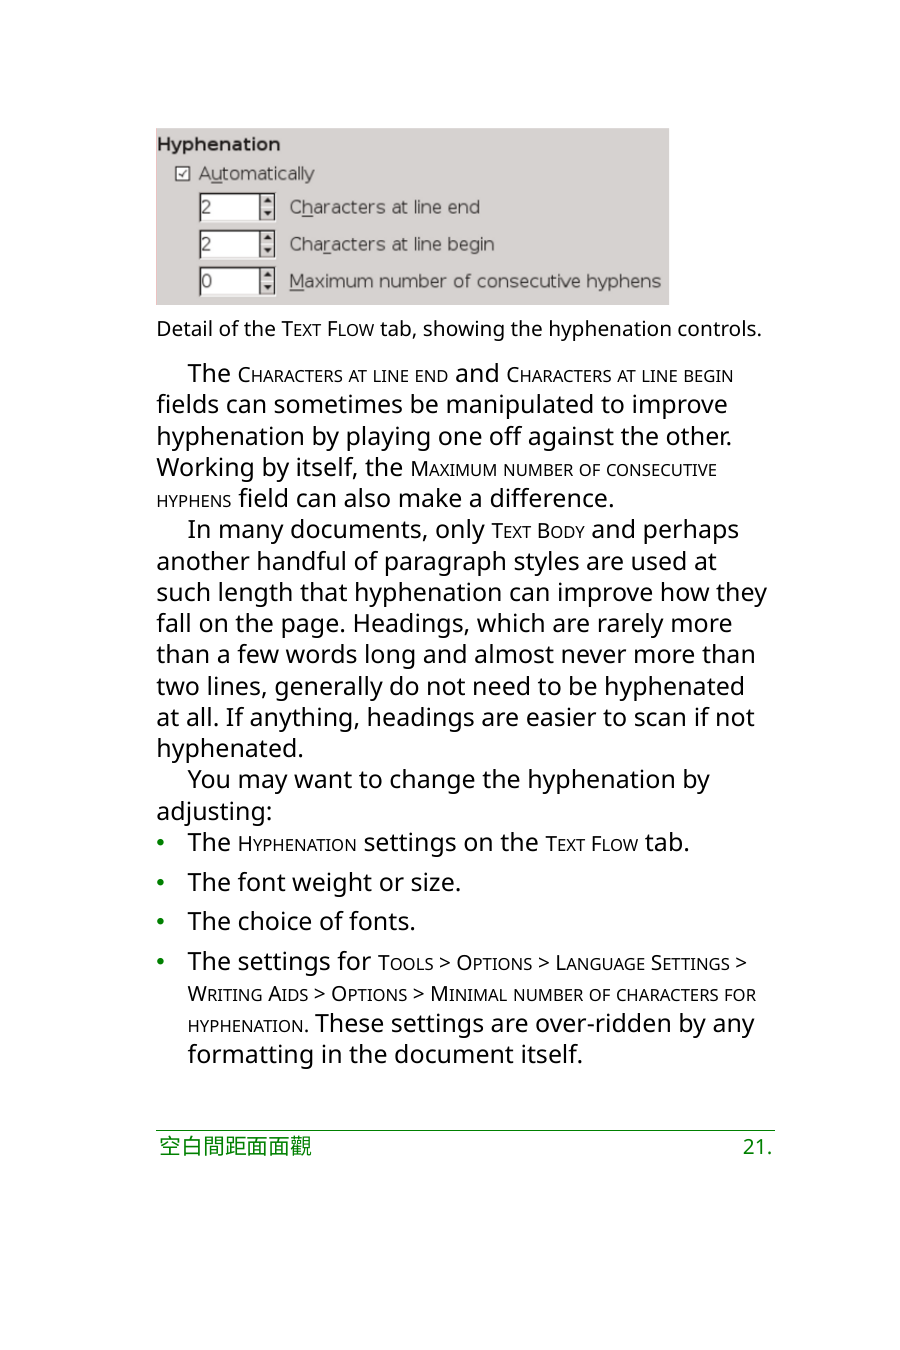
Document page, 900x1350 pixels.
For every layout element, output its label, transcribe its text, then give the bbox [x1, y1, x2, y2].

table_header [156, 125, 775, 307]
list The font weight or size. [156, 866, 775, 897]
text The Characters at line end and Characters at line begin fields can sometimes be manipulated to improve hyphenation by playing one off against the other. Working by itself, the Maximum number of consecutive hyphens field can also make a difference. [156, 358, 775, 514]
table_cell Detail of the Text Flow tab, showing the hyphenation controls. [156, 307, 775, 342]
picture [156, 125, 670, 305]
list The choice of fonts. [156, 906, 775, 937]
list The settings for Tools > Options > Language Settings > Writing Aids > Options > Minimal number of characters for hyphenation. These settings are over-ridden by any formatting in the document itself. [156, 945, 775, 1070]
text In many documents, only Text Body and perhaps another handful of paragraph styles are used at such length that hyphenation can improve how they fall on the page. Headings, which are rarely more than a few words long and almost never more than two lines, generally do not need to be hyphenated at all. If anything, headings are easier to scan if not hyphenated. [156, 514, 775, 764]
text You may want to change the hyphenation by adjusting: [156, 764, 775, 826]
list The Hyphenation settings on the Text Flow tab. [156, 826, 775, 858]
